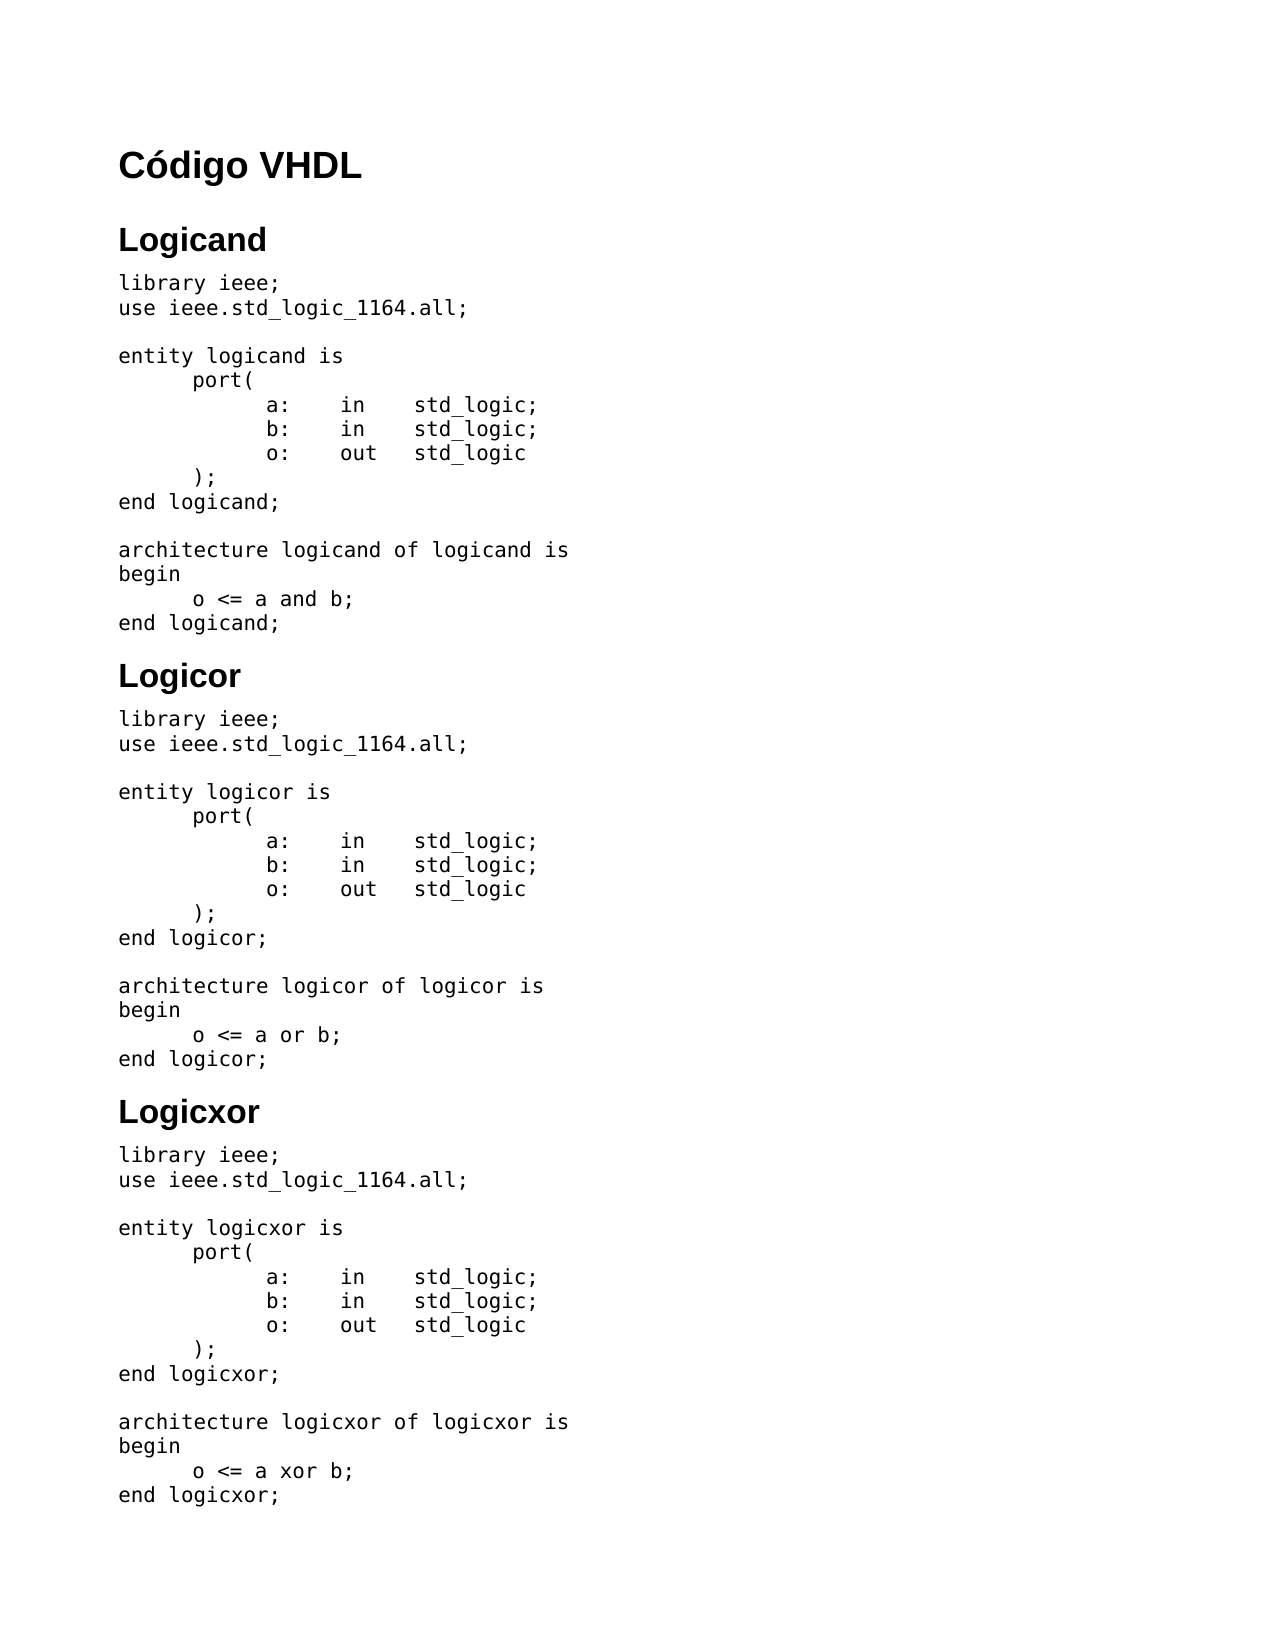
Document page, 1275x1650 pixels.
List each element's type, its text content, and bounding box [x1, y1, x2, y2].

text o <= a and b; [118, 587, 1157, 611]
text b: in std_logic; [118, 853, 1157, 877]
text library ieee; [118, 707, 1157, 732]
text use ieee.std_logic_1164.all; [118, 732, 1157, 756]
text architecture logicxor of logicxor is [118, 1410, 1157, 1434]
text entity logicxor is [118, 1216, 1157, 1240]
text library ieee; [118, 1143, 1157, 1168]
text entity logicand is [118, 344, 1157, 368]
text port( [118, 368, 1157, 393]
text begin [118, 1434, 1157, 1459]
text o: out std_logic [118, 877, 1157, 901]
text library ieee; [118, 271, 1157, 296]
text ); [118, 465, 1157, 490]
text b: in std_logic; [118, 417, 1157, 441]
text end logicxor; [118, 1483, 1157, 1507]
text o <= a or b; [118, 1023, 1157, 1047]
text ); [118, 1337, 1157, 1362]
text a: in std_logic; [118, 829, 1157, 853]
text a: in std_logic; [118, 393, 1157, 417]
text o <= a xor b; [118, 1459, 1157, 1483]
text o: out std_logic [118, 441, 1157, 465]
text o: out std_logic [118, 1313, 1157, 1337]
text end logicand; [118, 611, 1157, 635]
text b: in std_logic; [118, 1289, 1157, 1313]
subtitle Logicxor [118, 1092, 1157, 1131]
text end logicxor; [118, 1362, 1157, 1386]
text end logicor; [118, 1047, 1157, 1071]
text architecture logicor of logicor is [118, 974, 1157, 998]
text begin [118, 562, 1157, 587]
text begin [118, 998, 1157, 1023]
text port( [118, 804, 1157, 829]
subtitle Logicand [118, 220, 1157, 259]
subtitle Código VHDL [118, 143, 1157, 187]
text use ieee.std_logic_1164.all; [118, 296, 1157, 320]
text ); [118, 901, 1157, 926]
text architecture logicand of logicand is [118, 538, 1157, 562]
text a: in std_logic; [118, 1265, 1157, 1289]
subtitle Logicor [118, 656, 1157, 695]
text port( [118, 1240, 1157, 1265]
text use ieee.std_logic_1164.all; [118, 1168, 1157, 1192]
text entity logicor is [118, 780, 1157, 804]
text end logicand; [118, 490, 1157, 514]
text end logicor; [118, 926, 1157, 950]
